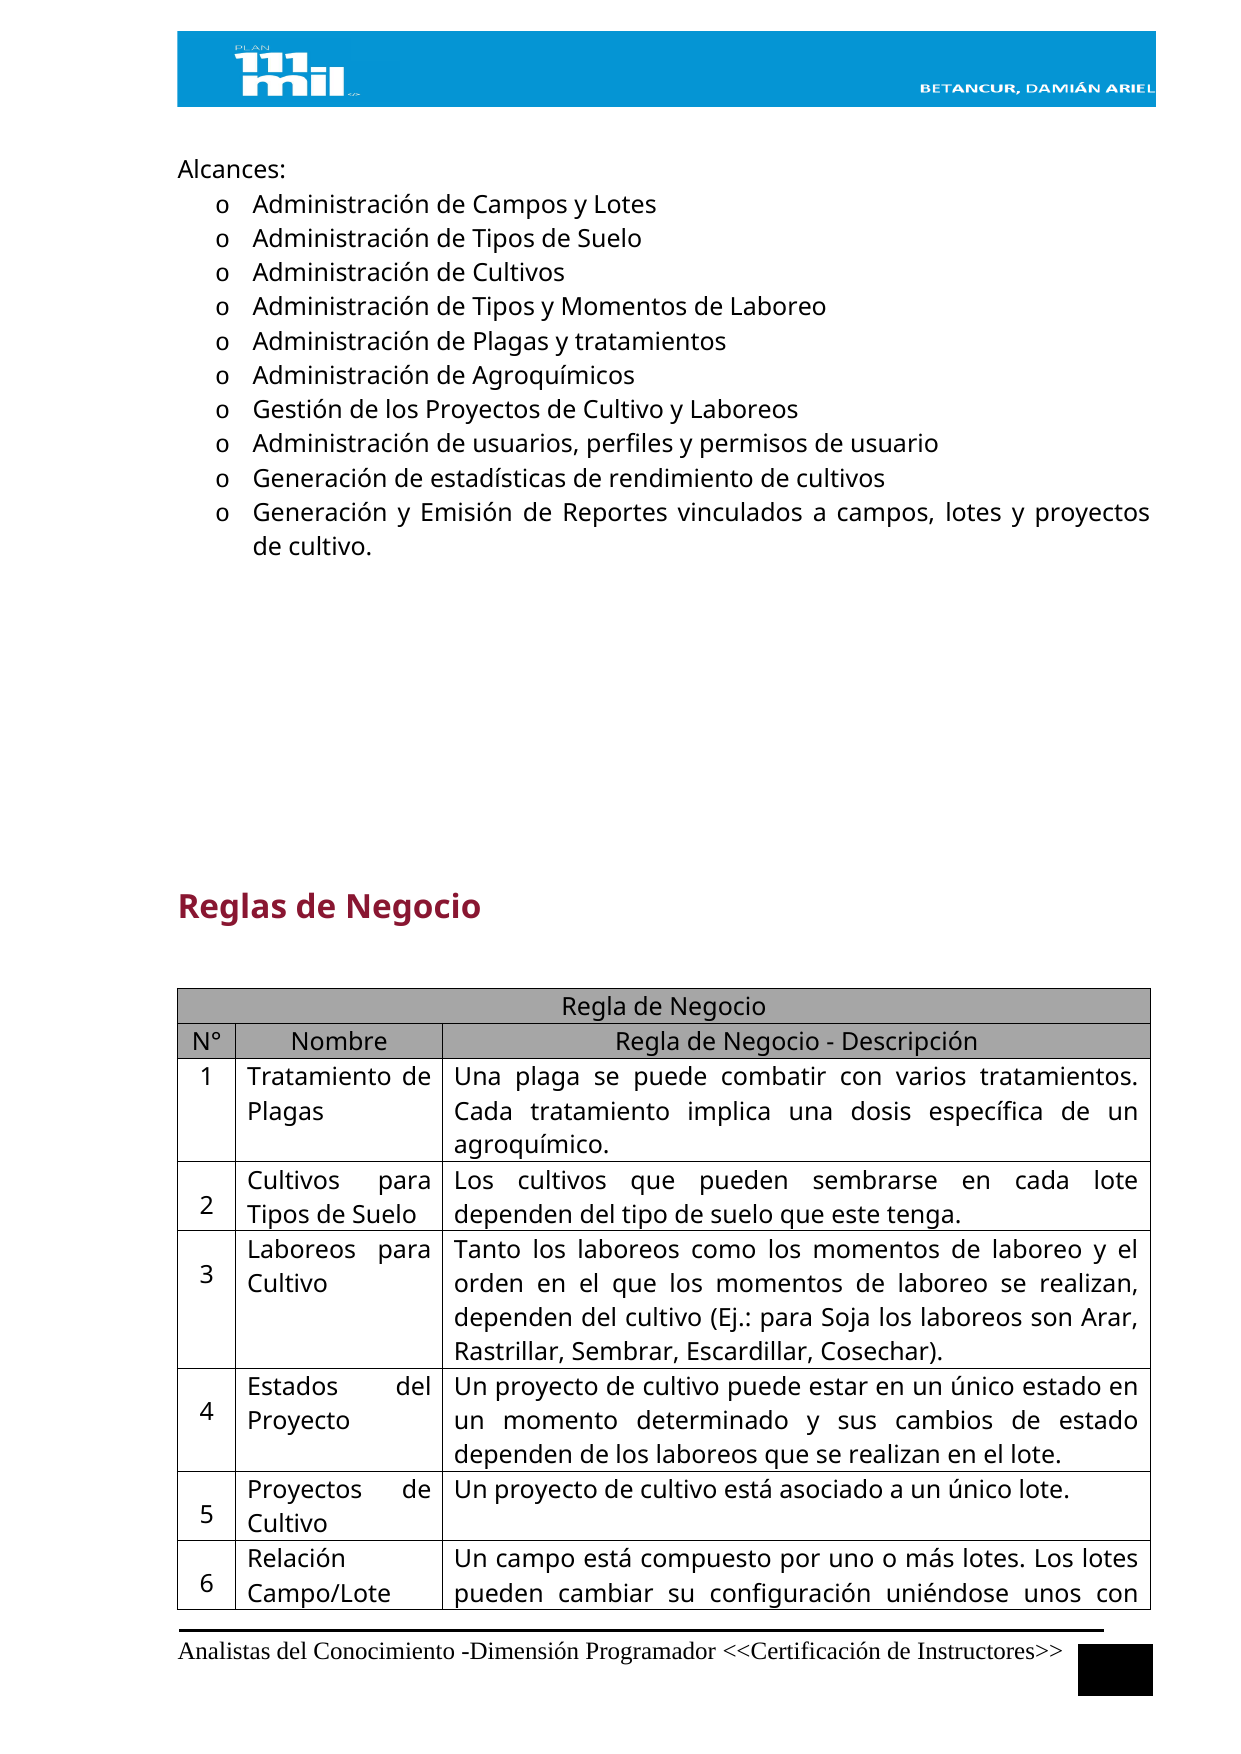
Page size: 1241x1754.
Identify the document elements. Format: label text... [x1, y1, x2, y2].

list Administración de Cultivos [215, 255, 1152, 289]
table_cell 3 [178, 1231, 235, 1368]
table_cell Un proyecto de cultivo puede estar en un único estado en un momento determinado y sus cambios de estado dependen de los laboreos que se realizan en el lote. [443, 1369, 1150, 1471]
list Generación de estadísticas de rendimiento de cultivos [215, 460, 1152, 495]
table_cell Un proyecto de cultivo está asociado a un único lote. [443, 1472, 1150, 1540]
list Generación y Emisión de Reportes vinculados a campos, lotes y proyectos de cultivo. [215, 495, 1152, 563]
list Gestión de los Proyectos de Cultivo y Laboreos [215, 392, 1152, 426]
table_cell Relación Campo/Lote [236, 1541, 442, 1609]
table_cell Los cultivos que pueden sembrarse en cada lote dependen del tipo de suelo que este tenga. [443, 1162, 1150, 1230]
table_cell Cultivos para Tipos de Suelo [236, 1162, 442, 1230]
table_cell Proyectos de Cultivo [236, 1472, 442, 1540]
table_cell Estados del Proyecto [236, 1369, 442, 1471]
list Administración de Plagas y tratamientos [215, 323, 1152, 358]
text Alcances: [177, 152, 1152, 186]
table_cell 4 [178, 1369, 235, 1471]
table_cell 5 [178, 1472, 235, 1540]
table_cell 6 [178, 1541, 235, 1609]
list Administración de Campos y Lotes [215, 186, 1152, 221]
list Administración de Tipos y Momentos de Laboreo [215, 289, 1152, 323]
subtitle Reglas de Negocio [177, 883, 1152, 929]
table_cell 2 [178, 1162, 235, 1230]
table_cell 1 [178, 1059, 235, 1161]
list Administración de usuarios, perfiles y permisos de usuario [215, 426, 1152, 460]
table_cell Laboreos para Cultivo [236, 1231, 442, 1368]
table_cell Tanto los laboreos como los momentos de laboreo y el orden en el que los momentos de laboreo se realizan, dependen del cultivo (Ej.: para Soja los laboreos son Arar, Rastrillar, Sembrar, Escardillar, Cosechar). [443, 1231, 1150, 1368]
table_cell Nombre [236, 1024, 442, 1058]
table_cell Regla de Negocio - Descripción [443, 1024, 1150, 1058]
table_cell Un campo está compuesto por uno o más lotes. Los lotes pueden cambiar su configuración uniéndose unos con [443, 1541, 1150, 1609]
list Administración de Agroquímicos [215, 358, 1152, 392]
table_header Regla de Negocio [178, 989, 1150, 1023]
table_cell N° [178, 1024, 235, 1058]
list Administración de Tipos de Suelo [215, 221, 1152, 255]
table_cell Tratamiento de Plagas [236, 1059, 442, 1161]
table_cell Una plaga se puede combatir con varios tratamientos. Cada tratamiento implica una dosis específica de un agroquímico. [443, 1059, 1150, 1161]
